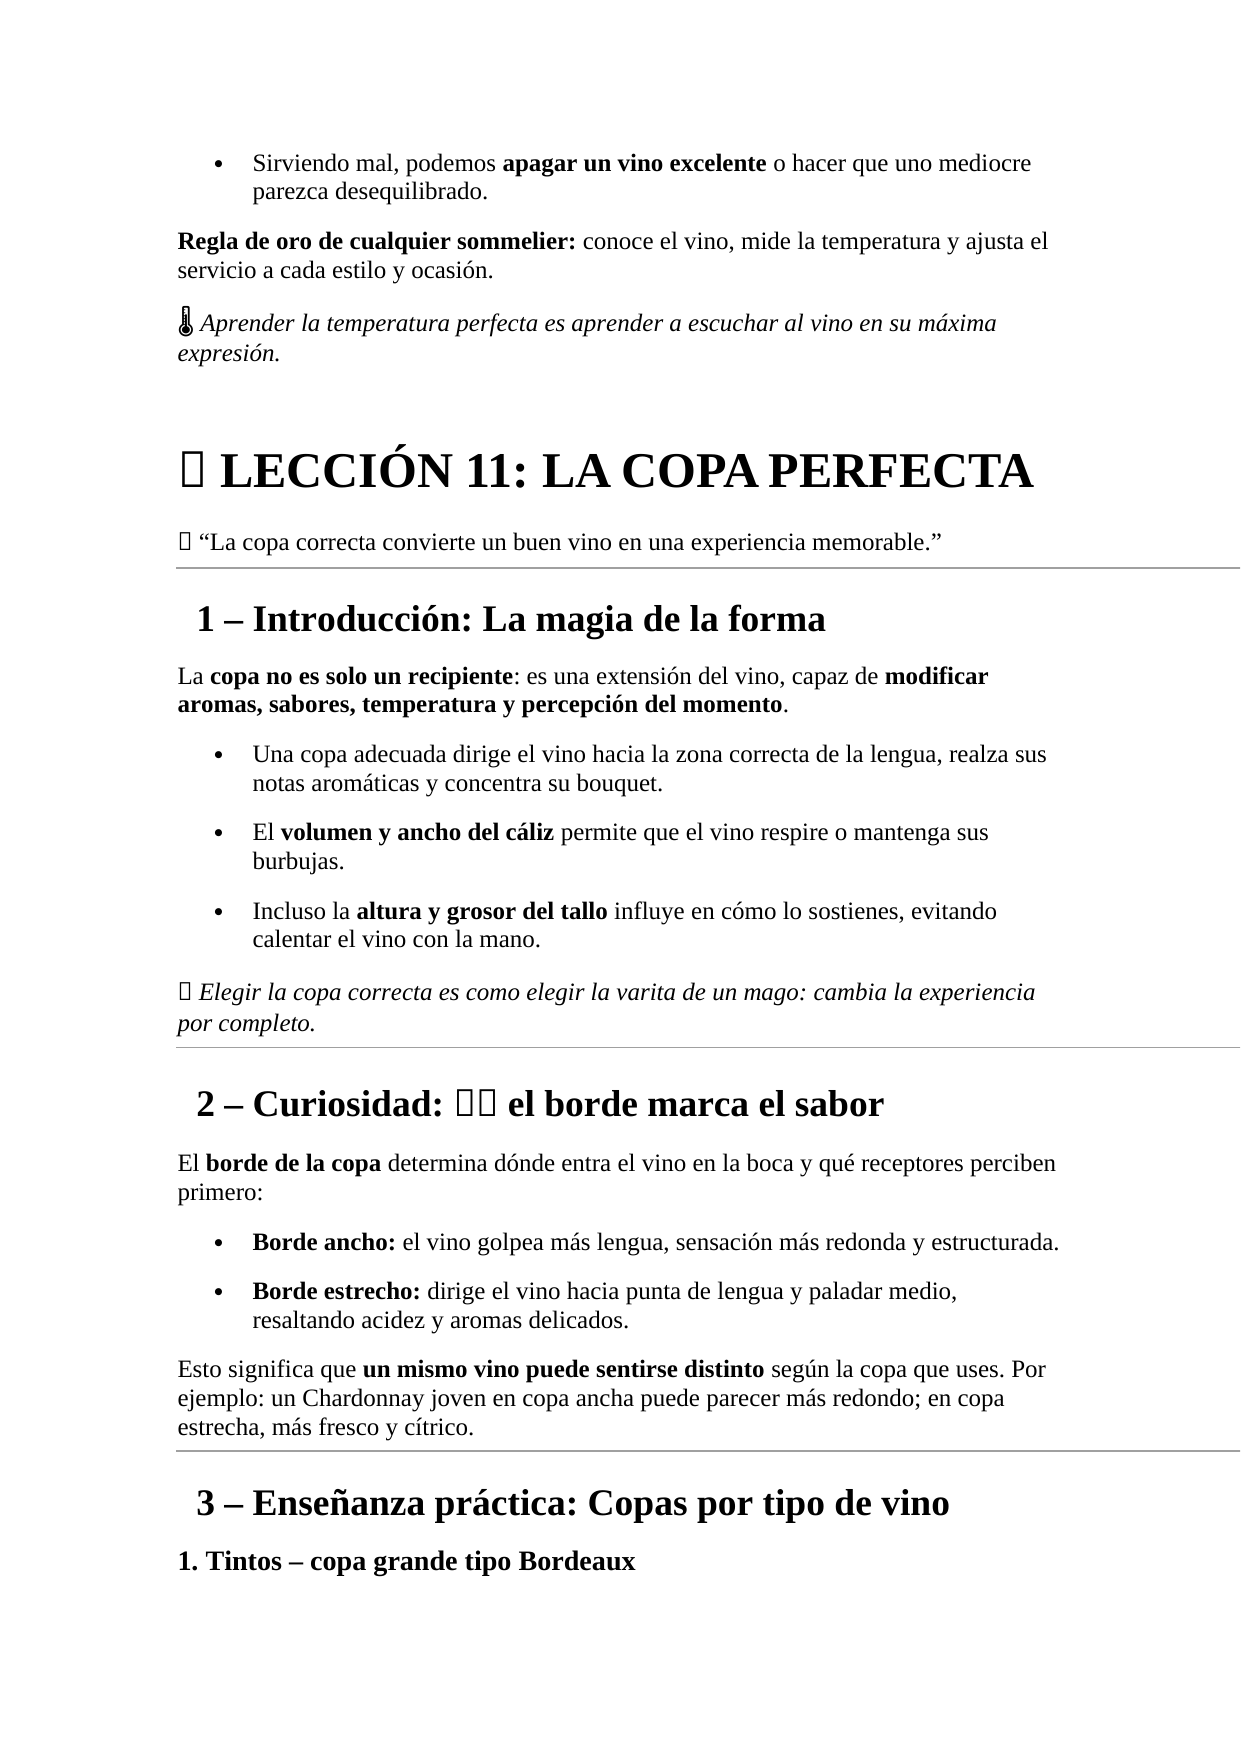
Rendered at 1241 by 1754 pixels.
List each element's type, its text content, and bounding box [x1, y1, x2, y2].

subtitle 3 – Enseñanza práctica: Copas por tipo de vino [177, 1480, 1063, 1523]
subtitle 1 – Introducción: La magia de la forma [177, 597, 1063, 640]
text 🌡 Aprender la temperatura perfecta es aprender a escuchar al vino en su máxima expresión. [177, 304, 1063, 367]
subtitle 2 – Curiosidad: 🍷🍷 el borde marca el sabor [177, 1076, 1063, 1127]
list Una copa adecuada dirige el vino hacia la zona correcta de la lengua, realza sus notas aromáticas y concentra su bouquet. [215, 739, 1063, 797]
list Sirviendo mal, podemos apagar un vino excelente o hacer que uno mediocre parezca desequilibrado. [215, 148, 1063, 205]
text 💬 “La copa correcta convierte un buen vino en una experiencia memorable.” [177, 523, 1063, 557]
list El volumen y ancho del cáliz permite que el vino respire o mantenga sus burbujas. [215, 817, 1063, 875]
subtitle 🍷 LECCIÓN 11: LA COPA PERFECTA [177, 434, 1063, 502]
text Regla de oro de cualquier sommelier: conoce el vino, mide la temperatura y ajusta el servicio a cada estilo y ocasión. [177, 226, 1063, 283]
subtitle 1. Tintos – copa grande tipo Bordeaux [177, 1544, 1063, 1577]
text El borde de la copa determina dónde entra el vino en la boca y qué receptores perciben primero: [177, 1148, 1063, 1206]
text Esto significa que un mismo vino puede sentirse distinto según la copa que uses. Por ejemplo: un Chardonnay joven en copa ancha puede parecer más redondo; en copa estrecha, más fresco y cítrico. [177, 1354, 1063, 1441]
list Incluso la altura y grosor del tallo influye en cómo lo sostienes, evitando calentar el vino con la mano. [215, 896, 1063, 953]
list Borde ancho: el vino golpea más lengua, sensación más redonda y estructurada. [215, 1227, 1063, 1255]
text La copa no es solo un recipiente: es una extensión del vino, capaz de modificar aromas, sabores, temperatura y percepción del momento. [177, 661, 1063, 718]
list Borde estrecho: dirige el vino hacia punta de lengua y paladar medio, resaltando acidez y aromas delicados. [215, 1276, 1063, 1334]
text 🌟 Elegir la copa correcta es como elegir la varita de un mago: cambia la experiencia por completo. [177, 974, 1063, 1037]
